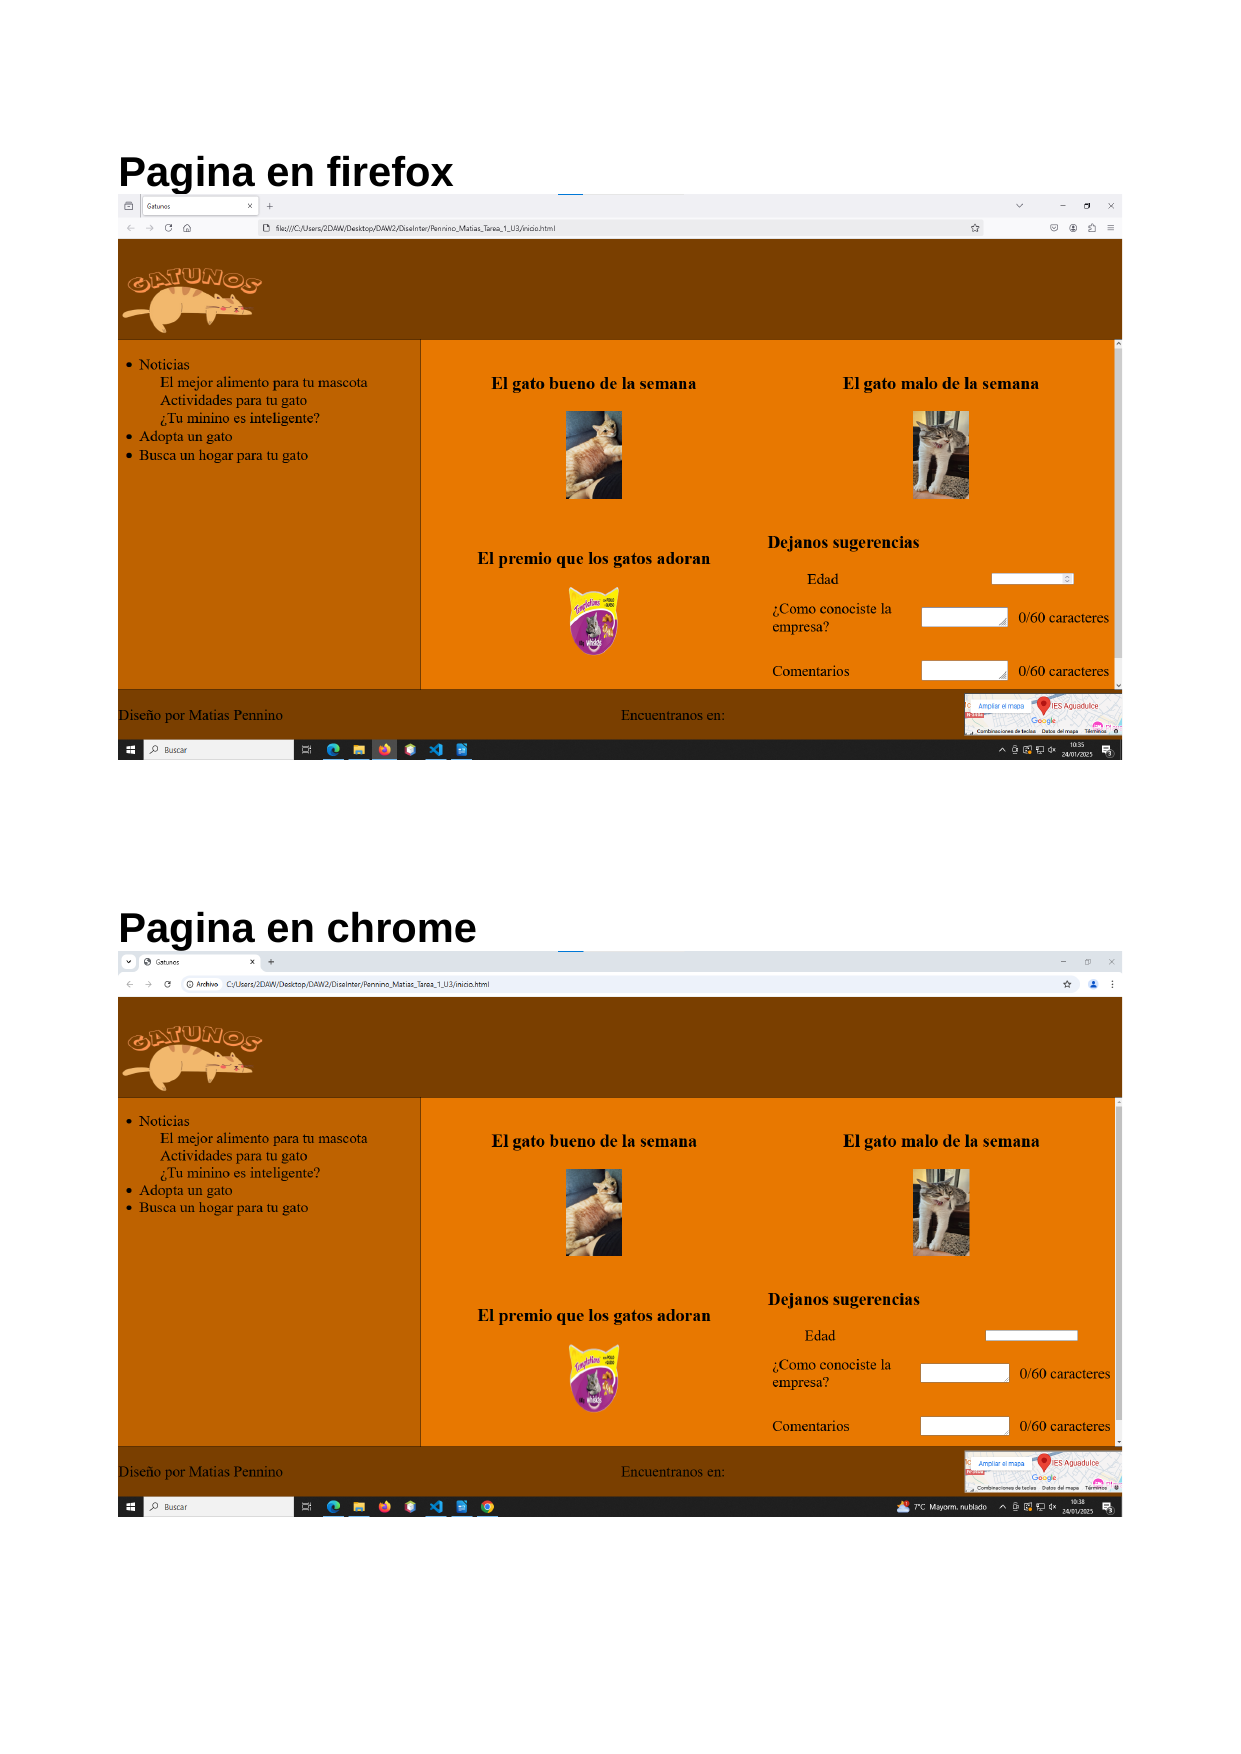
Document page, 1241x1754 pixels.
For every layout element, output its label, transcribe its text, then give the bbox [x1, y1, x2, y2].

text Pagina en firefox [118, 147, 1122, 194]
picture [118, 951, 1123, 1517]
picture [118, 194, 1123, 760]
text Pagina en chrome [118, 903, 1122, 951]
